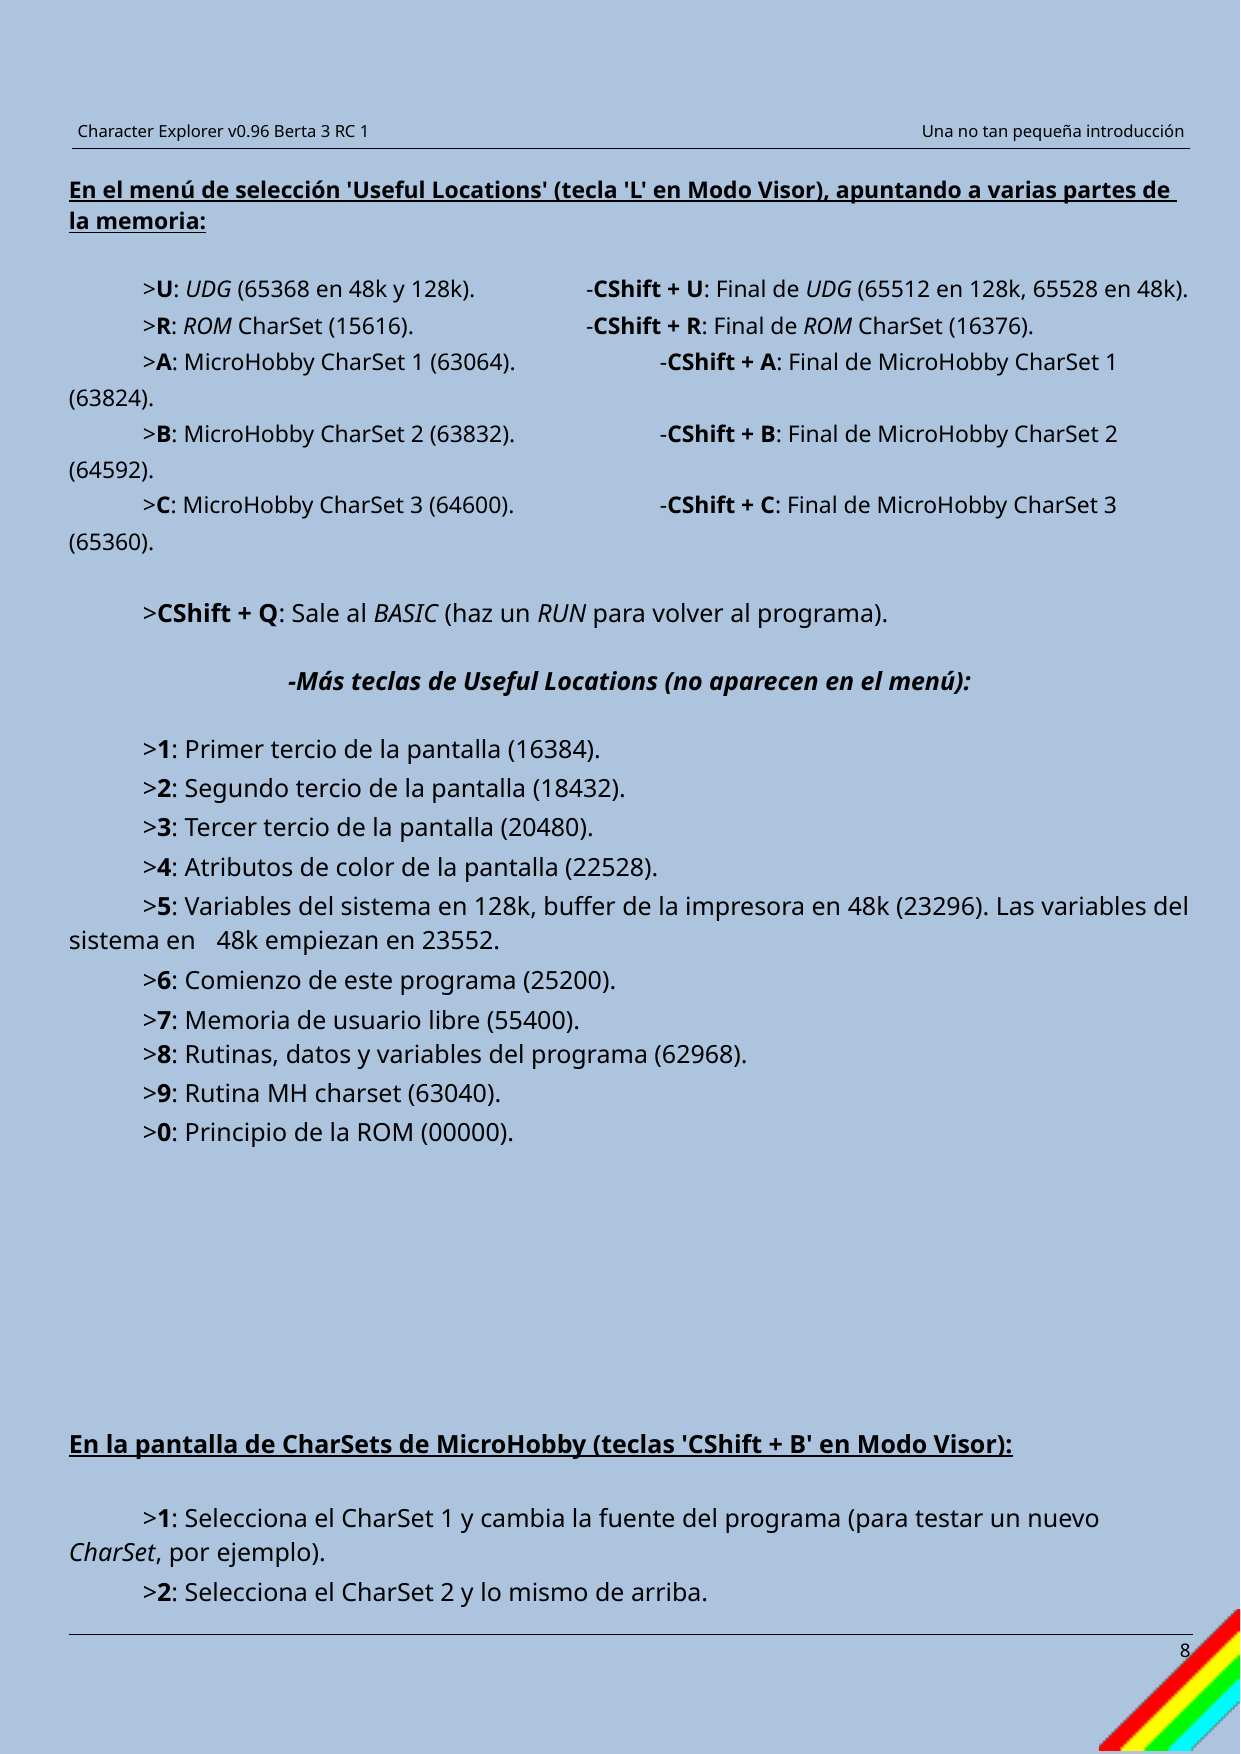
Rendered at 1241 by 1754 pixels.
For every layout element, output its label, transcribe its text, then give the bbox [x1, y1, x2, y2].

text >9: Rutina MH charset (63040). [69, 1076, 1193, 1110]
text >6: Comienzo de este programa (25200). [69, 962, 1193, 996]
text >1: Selecciona el CharSet 1 y cambia la fuente del programa (para testar un nuevo CharSet, por ejemplo). [69, 1501, 1193, 1569]
text >CShift + Q: Sale al BASIC (haz un RUN para volver al programa). [69, 595, 1193, 629]
text >7: Memoria de usuario libre (55400). [69, 1002, 1193, 1036]
text >4: Atributos de color de la pantalla (22528). [69, 849, 1193, 883]
text >2: Selecciona el CharSet 2 y lo mismo de arriba. [69, 1574, 1193, 1609]
text >8: Rutinas, datos y variables del programa (62968). [69, 1036, 1193, 1071]
text En la pantalla de CharSets de MicroHobby (teclas 'CShift + B' en Modo Visor): [69, 1426, 1193, 1461]
text >U: UDG (65368 en 48k y 128k). -CShift + U: Final de UDG (65512 en 128k, 65528 en 48k). [69, 271, 1193, 305]
text >1: Primer tercio de la pantalla (16384). [69, 732, 1193, 766]
text >B: MicroHobby CharSet 2 (63832). -CShift + B: Final de MicroHobby CharSet 2 (64592). [69, 418, 1193, 485]
picture [1098, 1609, 1241, 1751]
text >5: Variables del sistema en 128k, buffer de la impresora en 48k (23296). Las variables del sistema en 48k empiezan en 23552. [69, 888, 1193, 956]
text >0: Principio de la ROM (00000). [69, 1115, 1193, 1149]
text >3: Tercer tercio de la pantalla (20480). [69, 810, 1193, 844]
text -Más teclas de Useful Locations (no aparecen en el menú): [69, 663, 1193, 698]
text >C: MicroHobby CharSet 3 (64600). -CShift + C: Final de MicroHobby CharSet 3 (65360). [69, 489, 1193, 557]
text En el menú de selección 'Useful Locations' (tecla 'L' en Modo Visor), apuntando a varias partes de la memoria: [69, 174, 1193, 237]
text >A: MicroHobby CharSet 1 (63064). -CShift + A: Final de MicroHobby CharSet 1 (63824). [69, 346, 1193, 413]
text >2: Segundo tercio de la pantalla (18432). [69, 771, 1193, 805]
text >R: ROM CharSet (15616). -CShift + R: Final de ROM CharSet (16376). [69, 310, 1193, 341]
